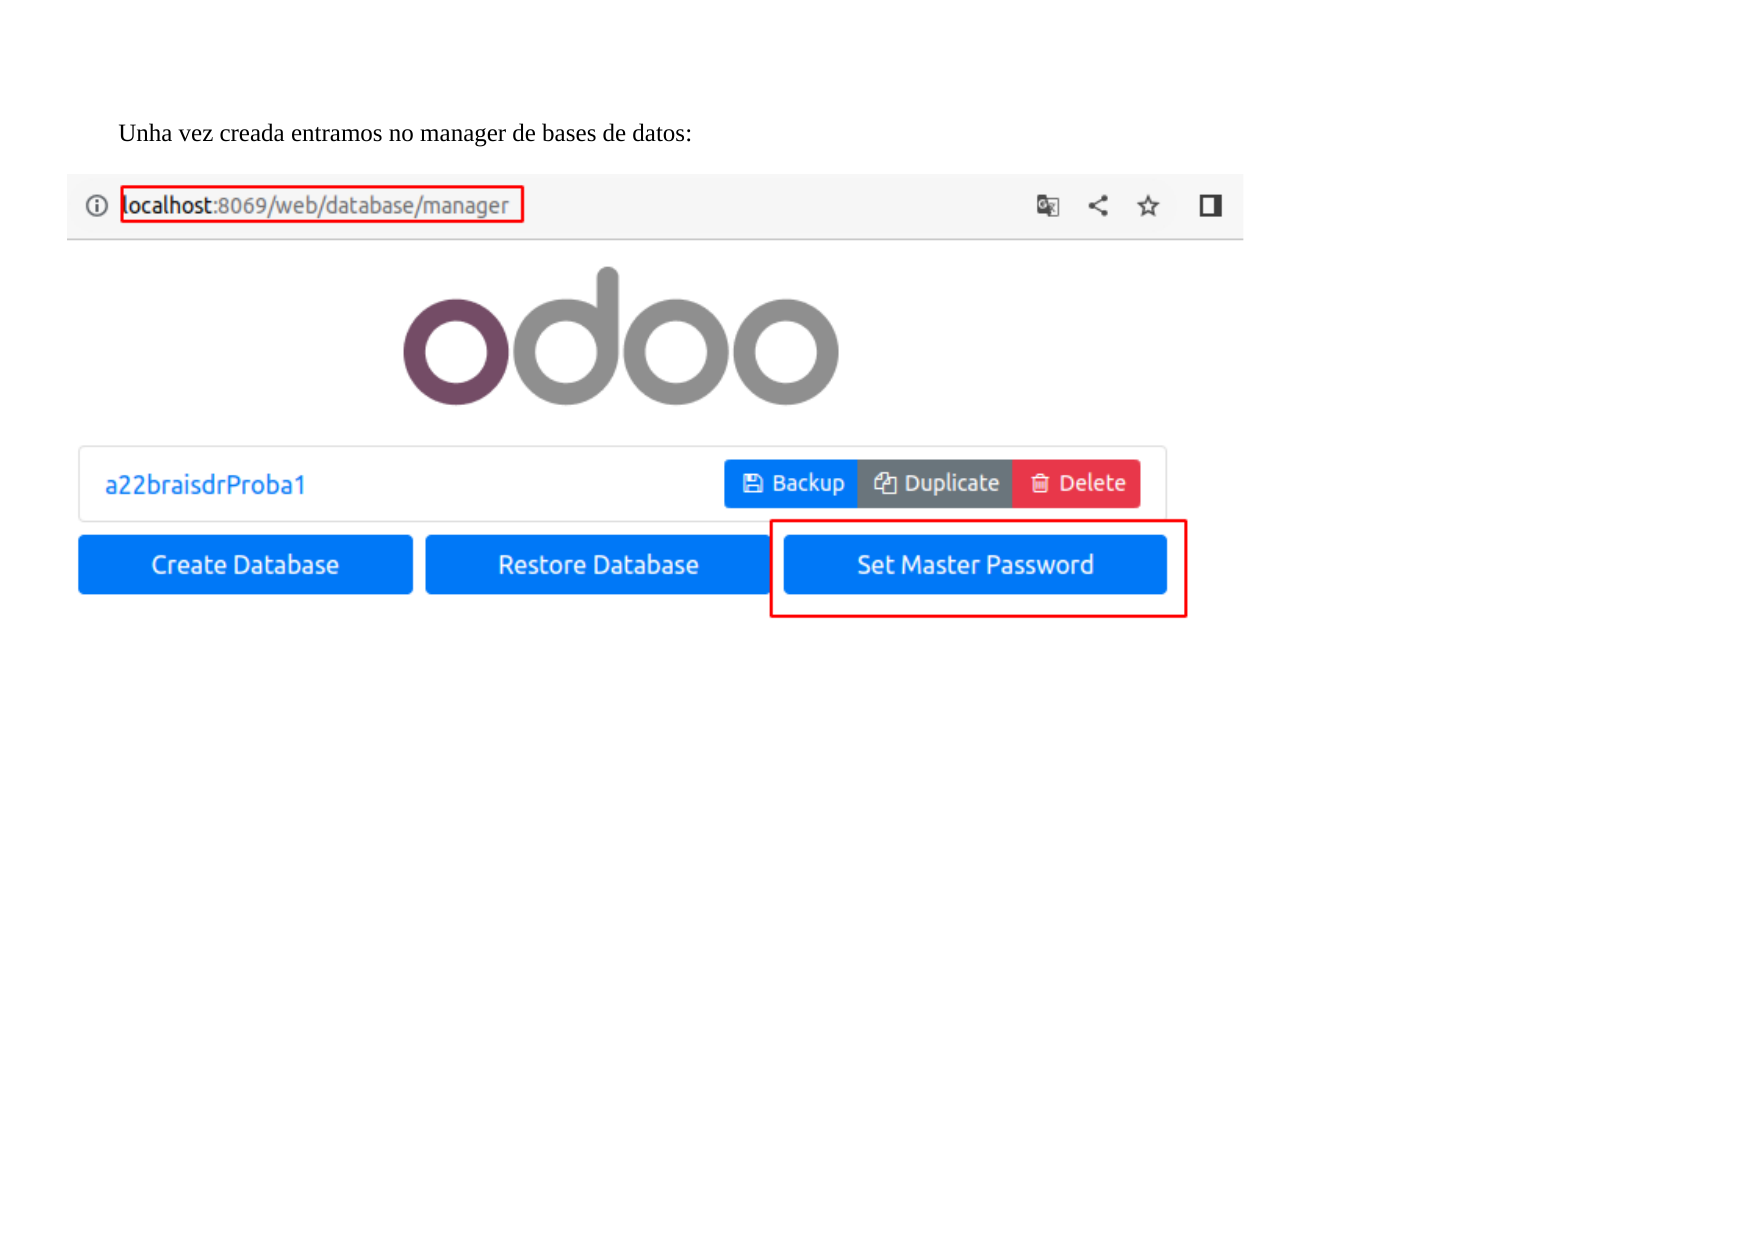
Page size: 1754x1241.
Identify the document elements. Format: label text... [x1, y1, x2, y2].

text Unha vez creada entramos no manager de bases de datos: [118, 118, 1636, 147]
picture [67, 174, 1244, 662]
